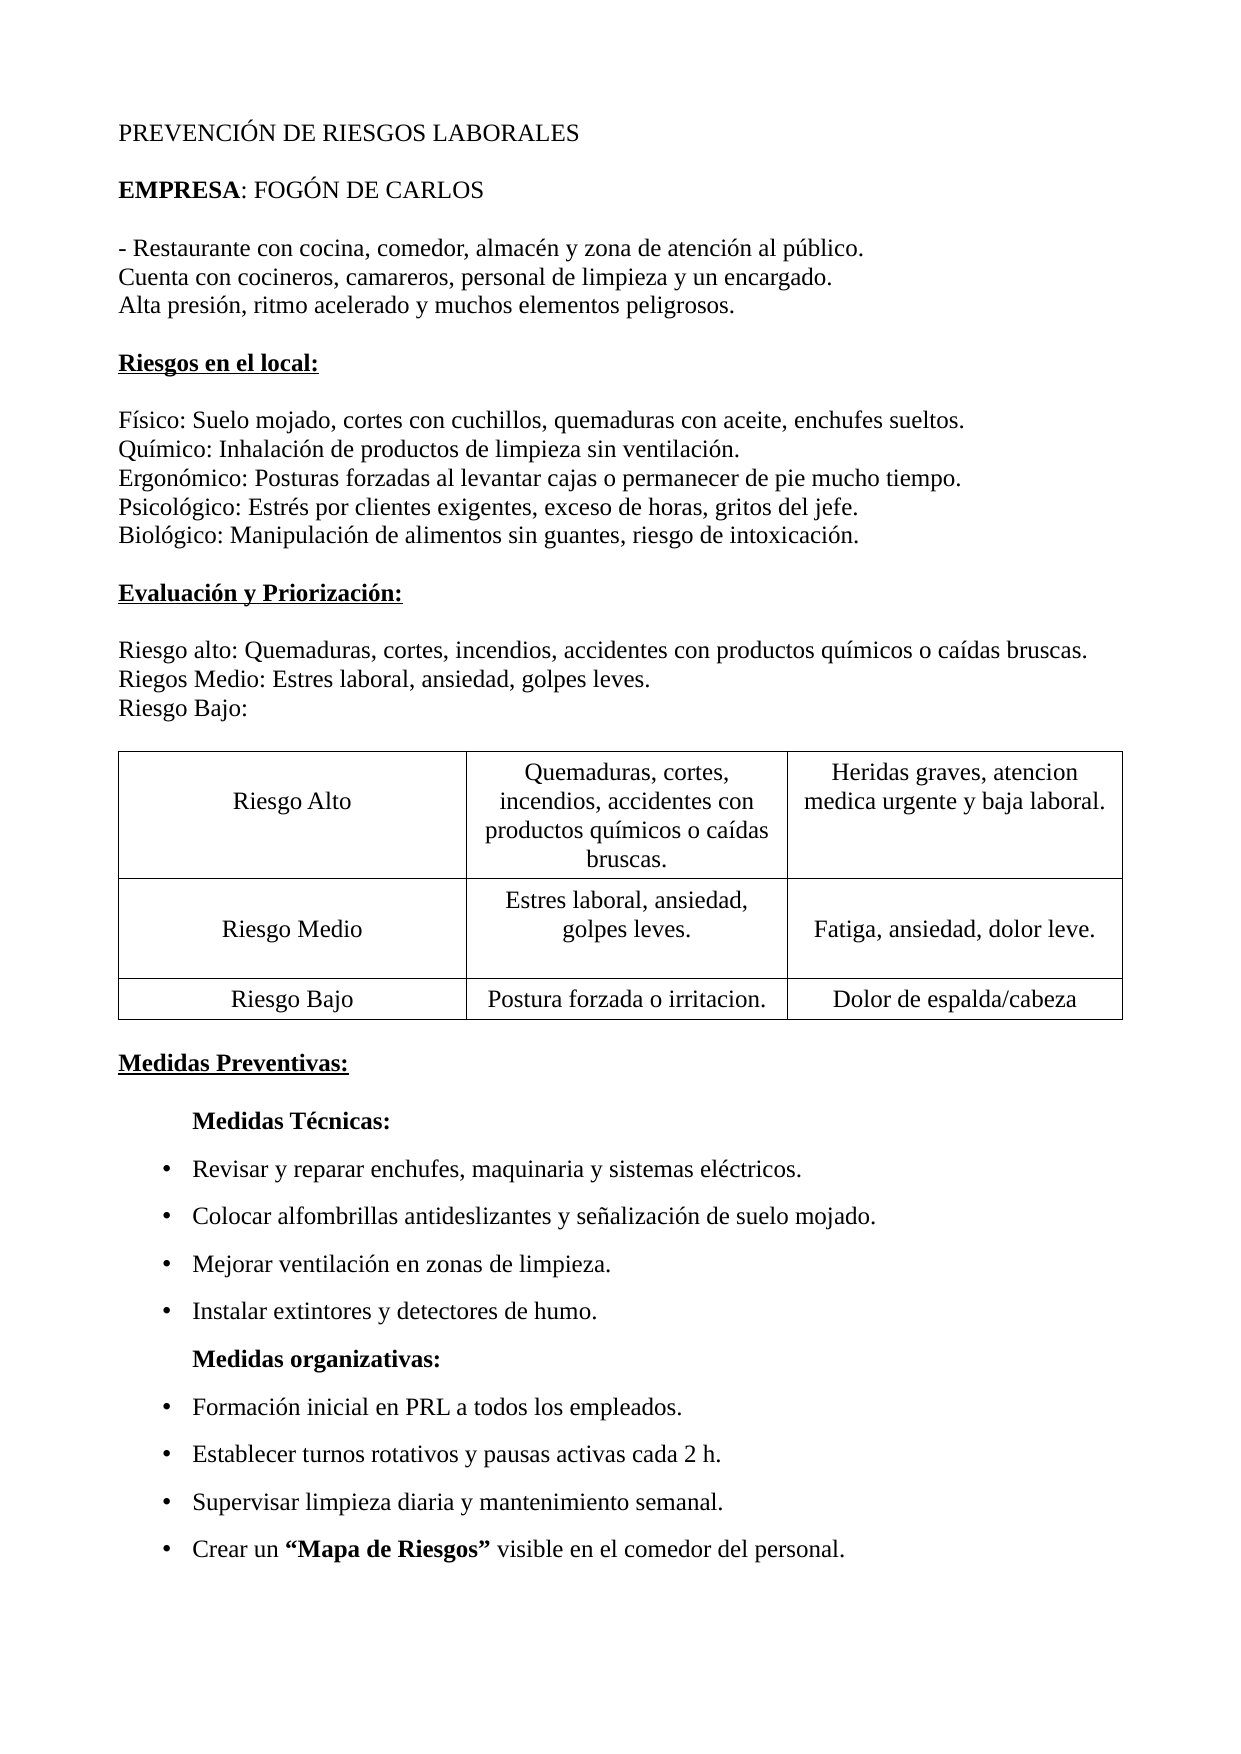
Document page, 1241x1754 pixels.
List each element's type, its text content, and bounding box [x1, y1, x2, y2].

list Crear un “Mapa de Riesgos” visible en el comedor del personal. [162, 1534, 1122, 1563]
table_cell Postura forzada o irritacion. [467, 979, 787, 1019]
table_cell Riesgo Bajo [119, 979, 466, 1019]
table_header Quemaduras, cortes, incendios, accidentes con productos químicos o caídas bruscas. [467, 752, 787, 878]
text Físico: Suelo mojado, cortes con cuchillos, quemaduras con aceite, enchufes sueltos. [118, 406, 1122, 434]
text Biológico: Manipulación de alimentos sin guantes, riesgo de intoxicación. [118, 521, 1122, 549]
text PREVENCIÓN DE RIESGOS LABORALES [118, 118, 1122, 147]
text Riesgos en el local: [118, 348, 1122, 377]
table_cell Estres laboral, ansiedad, golpes leves. [467, 879, 787, 977]
table_cell Dolor de espalda/cabeza [788, 979, 1122, 1019]
table_header Heridas graves, atencion medica urgente y baja laboral. [788, 752, 1122, 878]
list Medidas organizativas: [162, 1344, 1122, 1373]
text Psicológico: Estrés por clientes exigentes, exceso de horas, gritos del jefe. [118, 492, 1122, 521]
list Medidas Técnicas: [162, 1106, 1122, 1135]
list Colocar alfombrillas antideslizantes y señalización de suelo mojado. [162, 1201, 1122, 1230]
text Ergonómico: Posturas forzadas al levantar cajas o permanecer de pie mucho tiempo. [118, 463, 1122, 492]
list Instalar extintores y detectores de humo. [162, 1296, 1122, 1325]
text Evaluación y Priorización: [118, 578, 1122, 607]
text EMPRESA: FOGÓN DE CARLOS [118, 176, 1122, 204]
table_cell Fatiga, ansiedad, dolor leve. [788, 879, 1122, 977]
table_header Riesgo Alto [119, 752, 466, 878]
list Supervisar limpieza diaria y mantenimiento semanal. [162, 1487, 1122, 1516]
list Establecer turnos rotativos y pausas activas cada 2 h. [162, 1439, 1122, 1468]
table_cell Riesgo Medio [119, 879, 466, 977]
text Químico: Inhalación de productos de limpieza sin ventilación. [118, 434, 1122, 463]
list Mejorar ventilación en zonas de limpieza. [162, 1249, 1122, 1278]
text Riesgo Bajo: [118, 693, 1122, 722]
list Formación inicial en PRL a todos los empleados. [162, 1392, 1122, 1420]
text - Restaurante con cocina, comedor, almacén y zona de atención al público. Cuenta con cocineros, camareros, personal de limpieza y un encargado. Alta presión, ritmo acelerado y muchos elementos peligrosos. [118, 233, 1122, 319]
text Medidas Preventivas: [118, 1048, 1122, 1077]
text Riegos Medio: Estres laboral, ansiedad, golpes leves. [118, 664, 1122, 693]
list Revisar y reparar enchufes, maquinaria y sistemas eléctricos. [162, 1154, 1122, 1182]
text Riesgo alto: Quemaduras, cortes, incendios, accidentes con productos químicos o caídas bruscas. [118, 636, 1122, 664]
